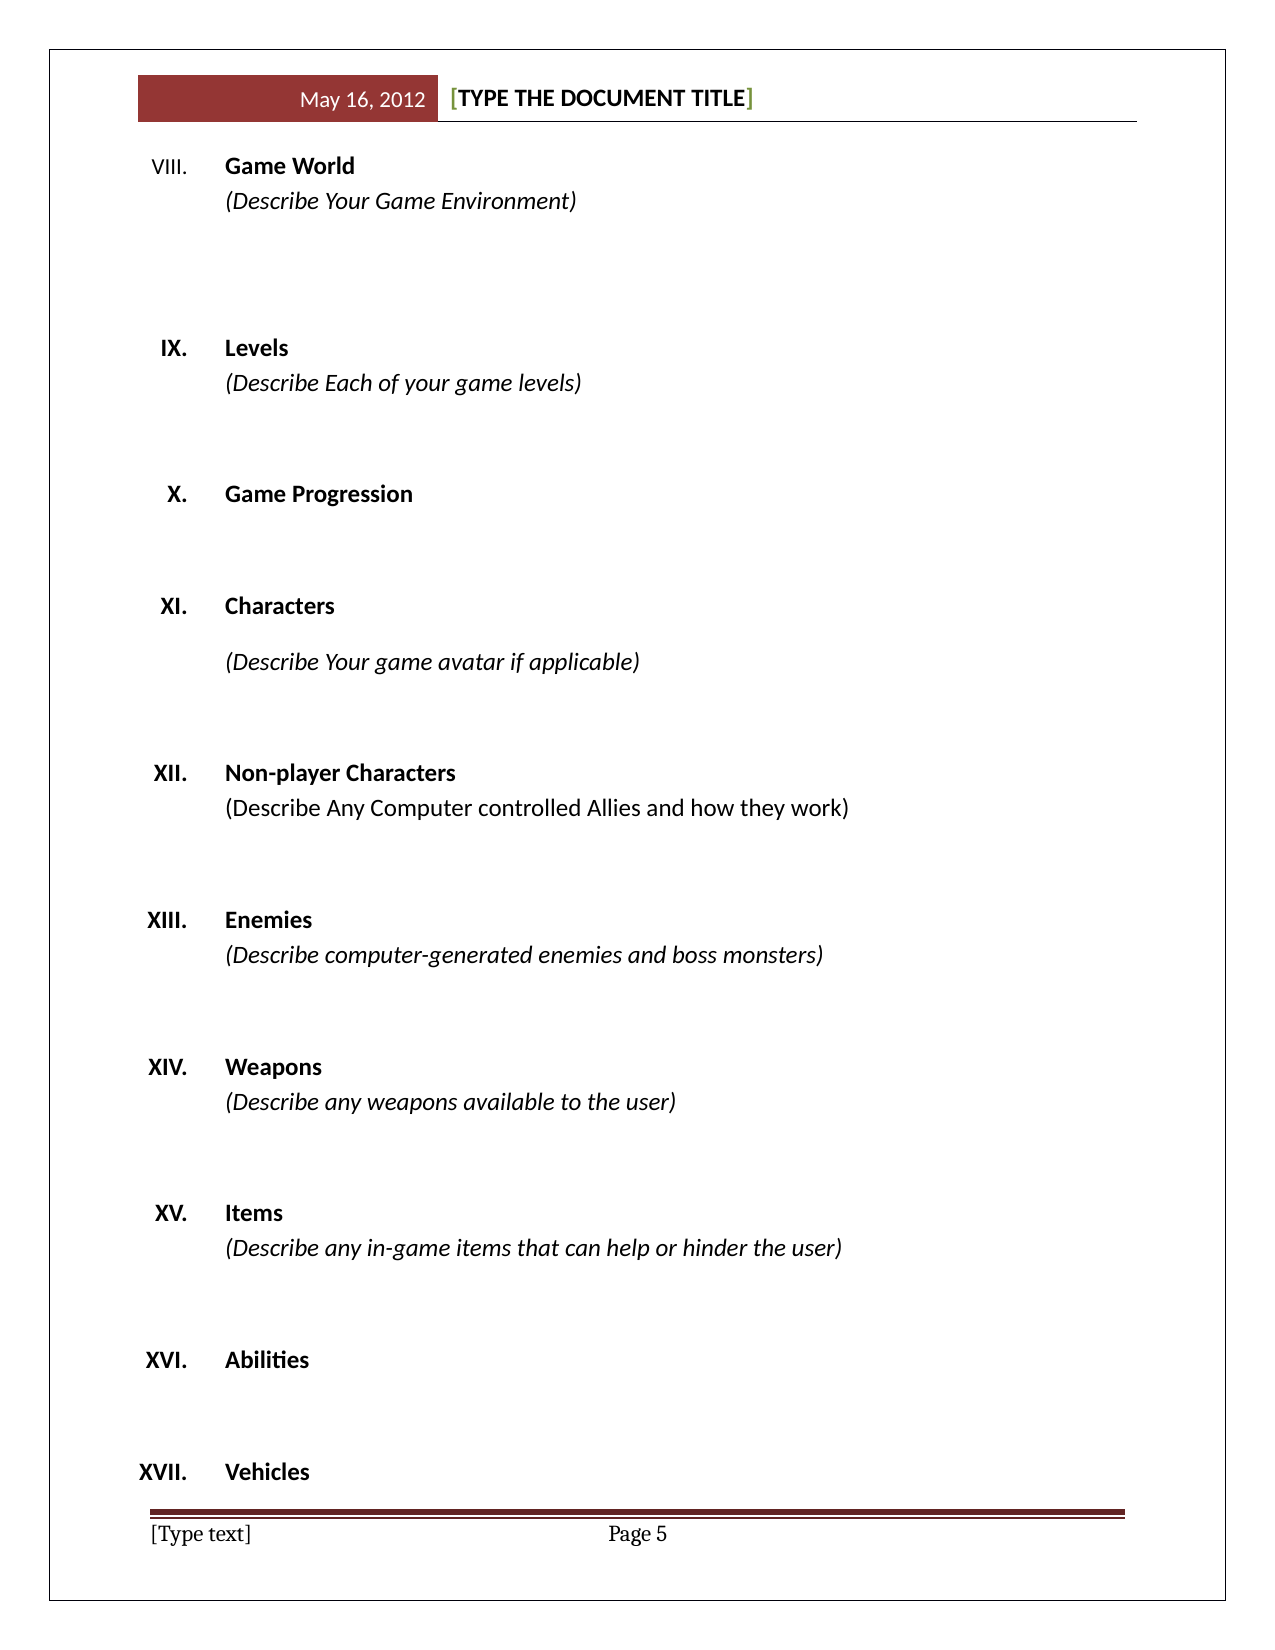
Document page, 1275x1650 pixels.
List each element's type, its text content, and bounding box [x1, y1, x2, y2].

list (Describe Each of your game levels) [225, 367, 1125, 397]
list (Describe Your Game Environment) [225, 185, 1125, 216]
list Weapons [187, 1051, 1125, 1081]
list (Describe any weapons available to the user) [225, 1086, 1125, 1116]
list (Describe any in-game items that can help or hinder the user) [225, 1232, 1125, 1263]
list (Describe computer-generated enemies and boss monsters) [225, 939, 1125, 970]
list Abilities [187, 1344, 1125, 1375]
list (Describe Any Computer controlled Allies and how they work) [225, 792, 1125, 823]
list Game Progression [187, 478, 1125, 509]
list Non-player Characters [187, 757, 1125, 788]
list Game World [187, 150, 1125, 181]
list Vehicles [187, 1456, 1125, 1486]
list Characters [187, 590, 1125, 621]
list Items [187, 1197, 1125, 1228]
text (Describe Your game avatar if applicable) [150, 646, 1125, 676]
list Enemies [187, 904, 1125, 935]
list Levels [187, 332, 1125, 362]
